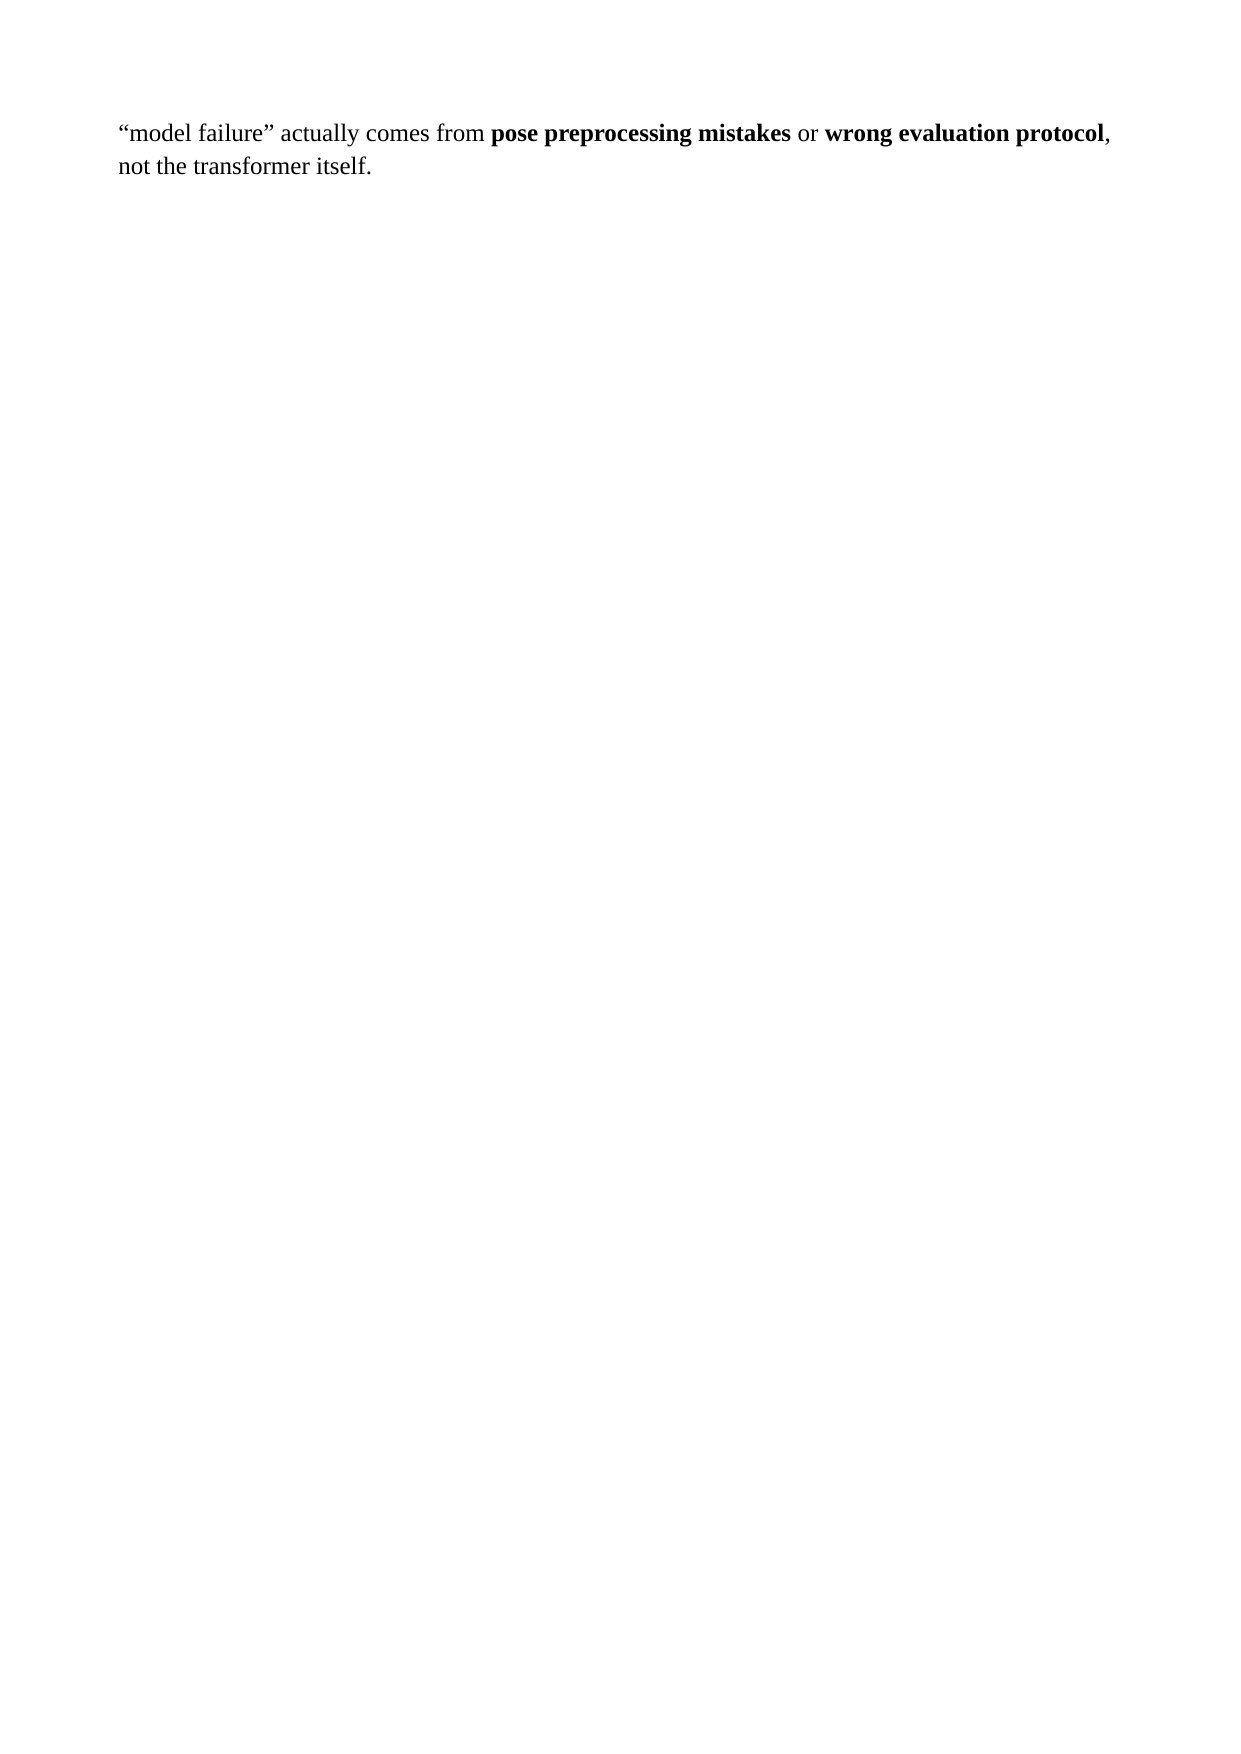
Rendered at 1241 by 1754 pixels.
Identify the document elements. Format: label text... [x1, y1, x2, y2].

text “model failure” actually comes from pose preprocessing mistakes or wrong evaluation protocol, not the transformer itself. [118, 118, 1122, 180]
